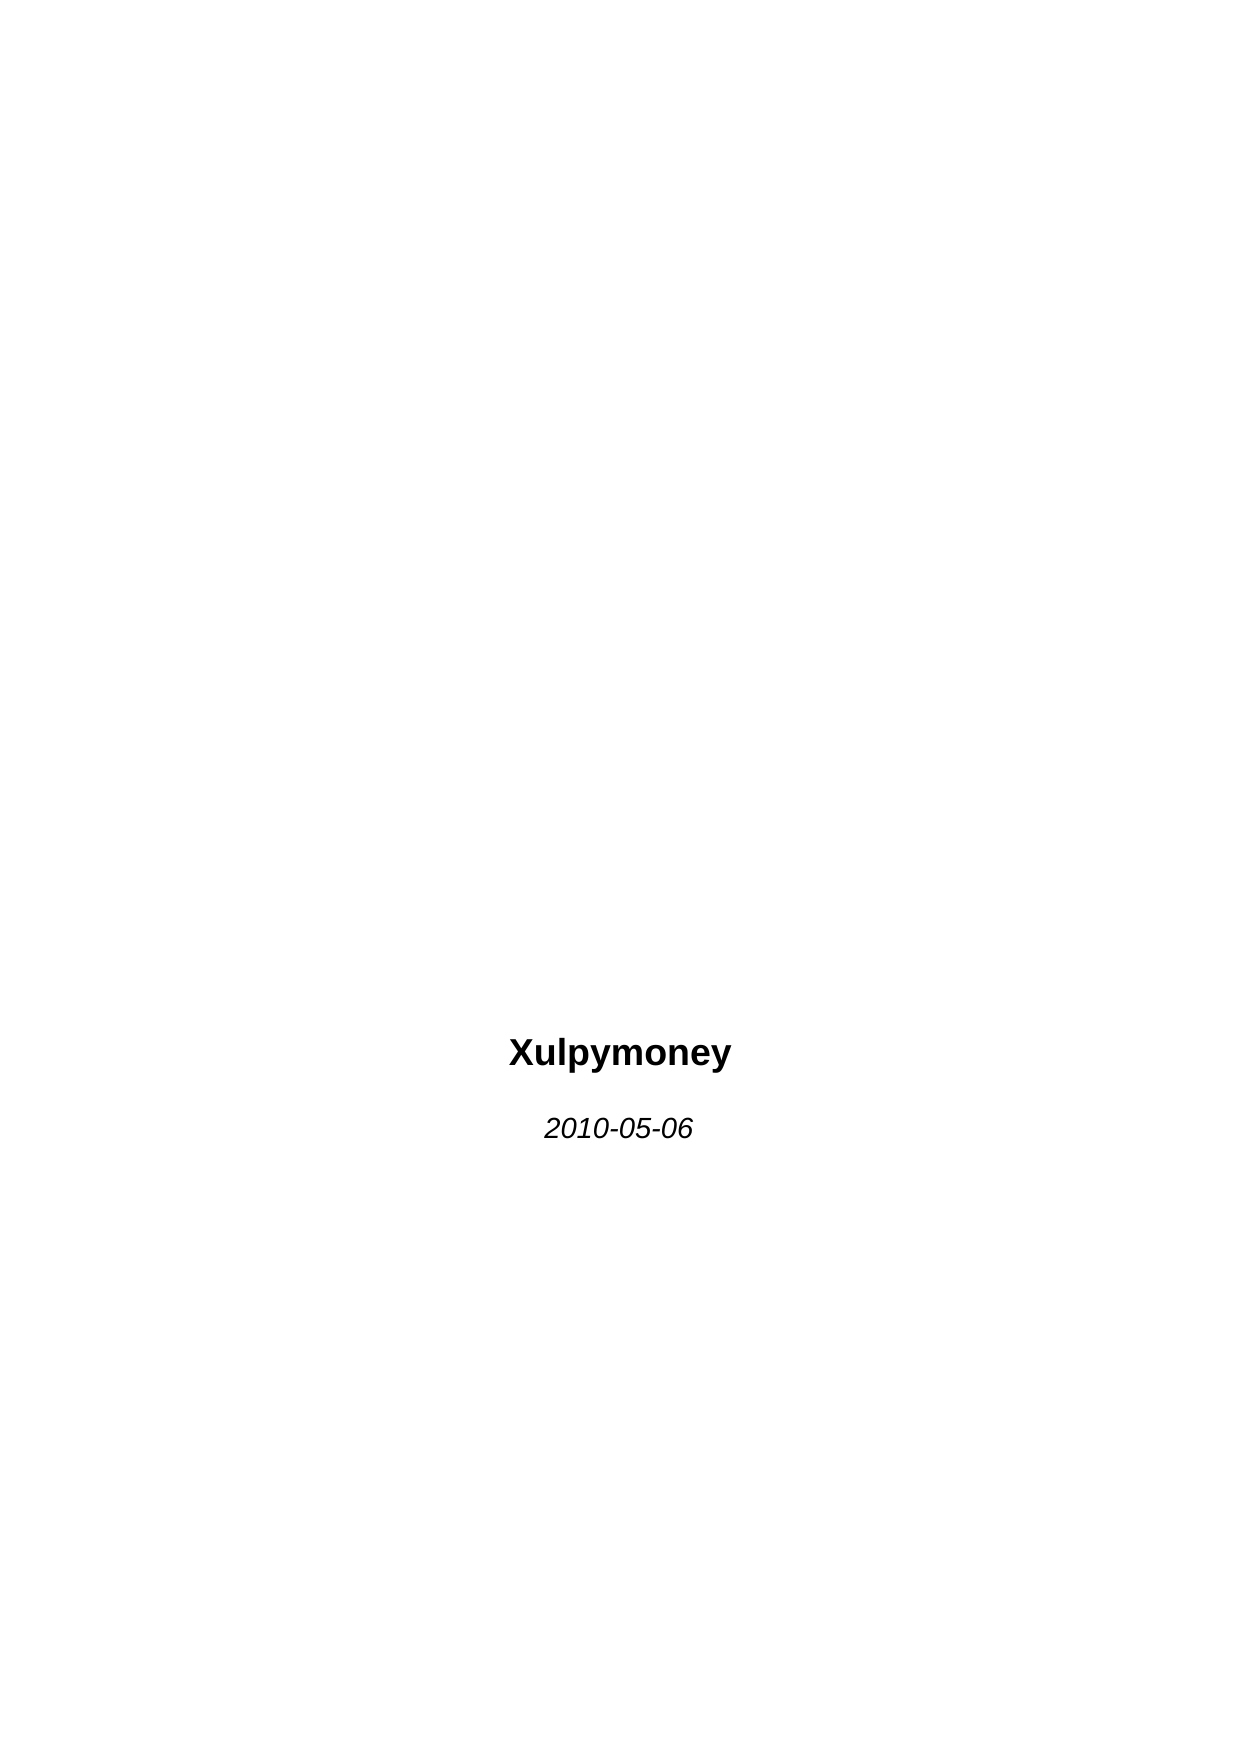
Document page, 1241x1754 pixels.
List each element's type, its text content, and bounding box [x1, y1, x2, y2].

title Xulpymoney [118, 1030, 1122, 1073]
subtitle 2010-05-06 [118, 1111, 1122, 1144]
